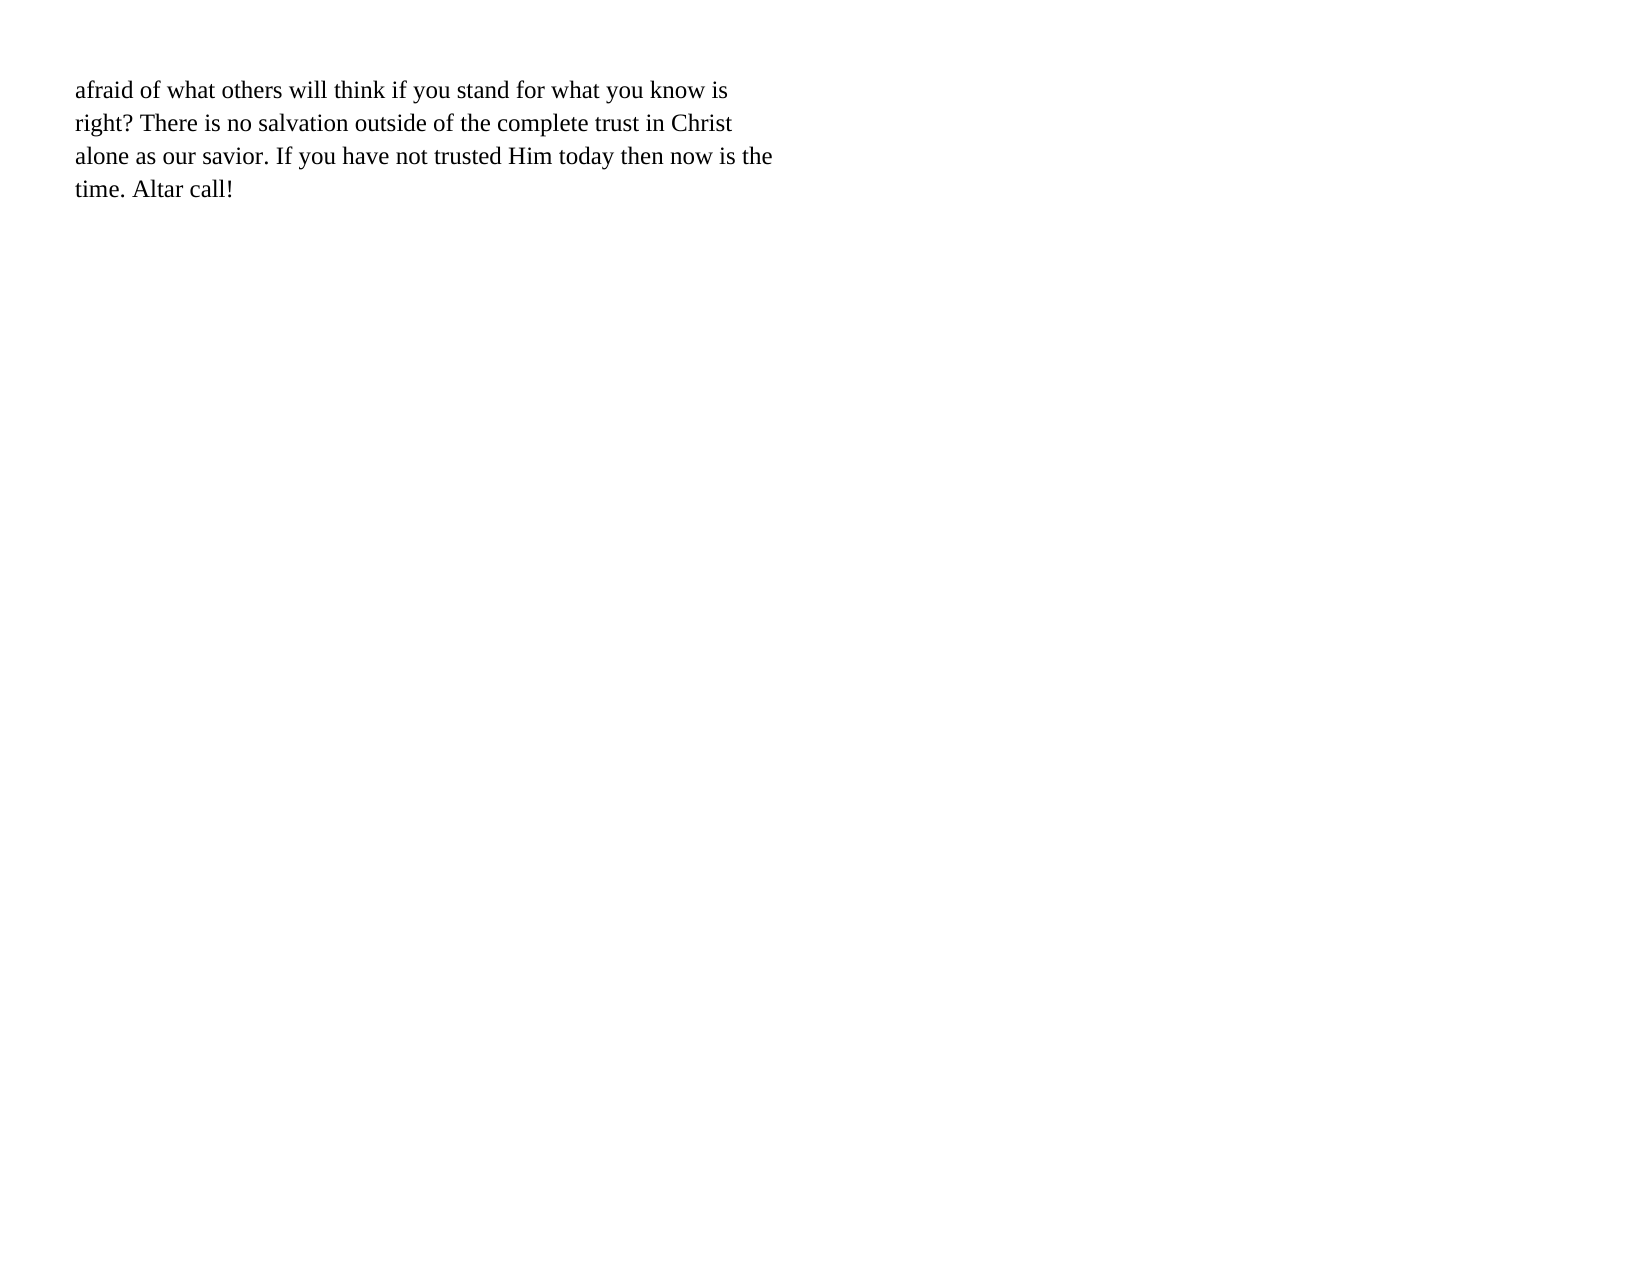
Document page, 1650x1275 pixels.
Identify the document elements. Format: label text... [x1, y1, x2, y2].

text afraid of what others will think if you stand for what you know is right? There is no salvation outside of the complete trust in Christ alone as our savior. If you have not trusted Him today then now is the time. Altar call! [75, 75, 787, 203]
